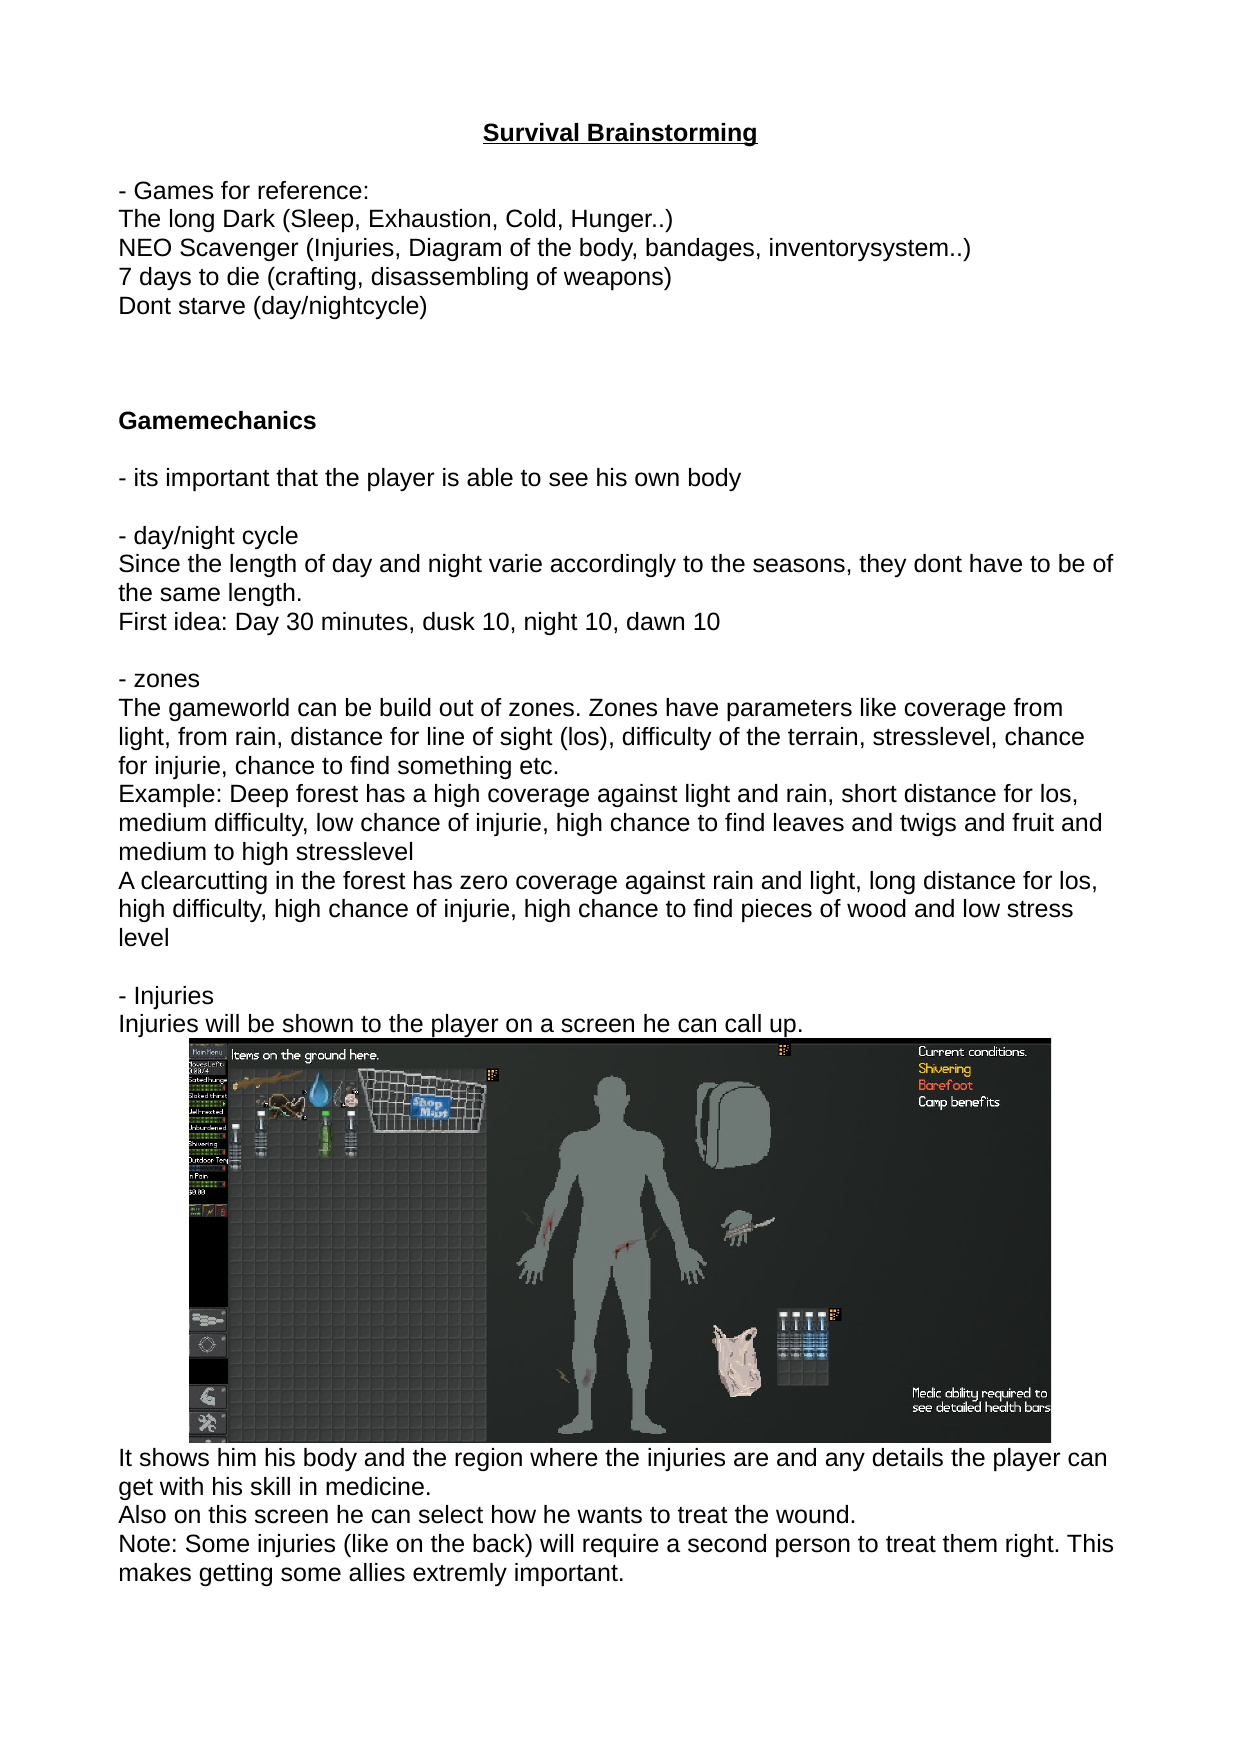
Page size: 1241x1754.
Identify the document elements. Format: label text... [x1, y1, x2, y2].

text First idea: Day 30 minutes, dusk 10, night 10, dawn 10 [118, 607, 1122, 636]
text It shows him his body and the region where the injuries are and any details the player can get with his skill in medicine. [118, 1038, 1122, 1500]
text Survival Brainstorming [118, 118, 1122, 147]
text - its important that the player is able to see his own body [118, 463, 1122, 492]
text Since the length of day and night varie accordingly to the seasons, they dont have to be of the same length. [118, 549, 1122, 607]
text - Games for reference: [118, 176, 1122, 204]
text The long Dark (Sleep, Exhaustion, Cold, Hunger..) [118, 204, 1122, 233]
text Gamemechanics [118, 406, 1122, 434]
text NEO Scavenger (Injuries, Diagram of the body, bandages, inventorysystem..) [118, 233, 1122, 262]
text A clearcutting in the forest has zero coverage against rain and light, long distance for los, high difficulty, high chance of injurie, high chance to find pieces of wood and low stress level [118, 866, 1122, 952]
text Injuries will be shown to the player on a screen he can call up. [118, 1009, 1122, 1038]
text - Injuries [118, 981, 1122, 1009]
picture [189, 1038, 1052, 1443]
text Example: Deep forest has a high coverage against light and rain, short distance for los, medium difficulty, low chance of injurie, high chance to find leaves and twigs and fruit and medium to high stresslevel [118, 779, 1122, 866]
text - zones [118, 664, 1122, 693]
text Dont starve (day/nightcycle) [118, 291, 1122, 319]
text 7 days to die (crafting, disassembling of weapons) [118, 262, 1122, 291]
text The gameworld can be build out of zones. Zones have parameters like coverage from light, from rain, distance for line of sight (los), difficulty of the terrain, stresslevel, chance for injurie, chance to find something etc. [118, 693, 1122, 779]
text Note: Some injuries (like on the back) will require a second person to treat them right. This makes getting some allies extremly important. [118, 1529, 1122, 1587]
text Also on this screen he can select how he wants to treat the wound. [118, 1500, 1122, 1529]
text - day/night cycle [118, 521, 1122, 549]
